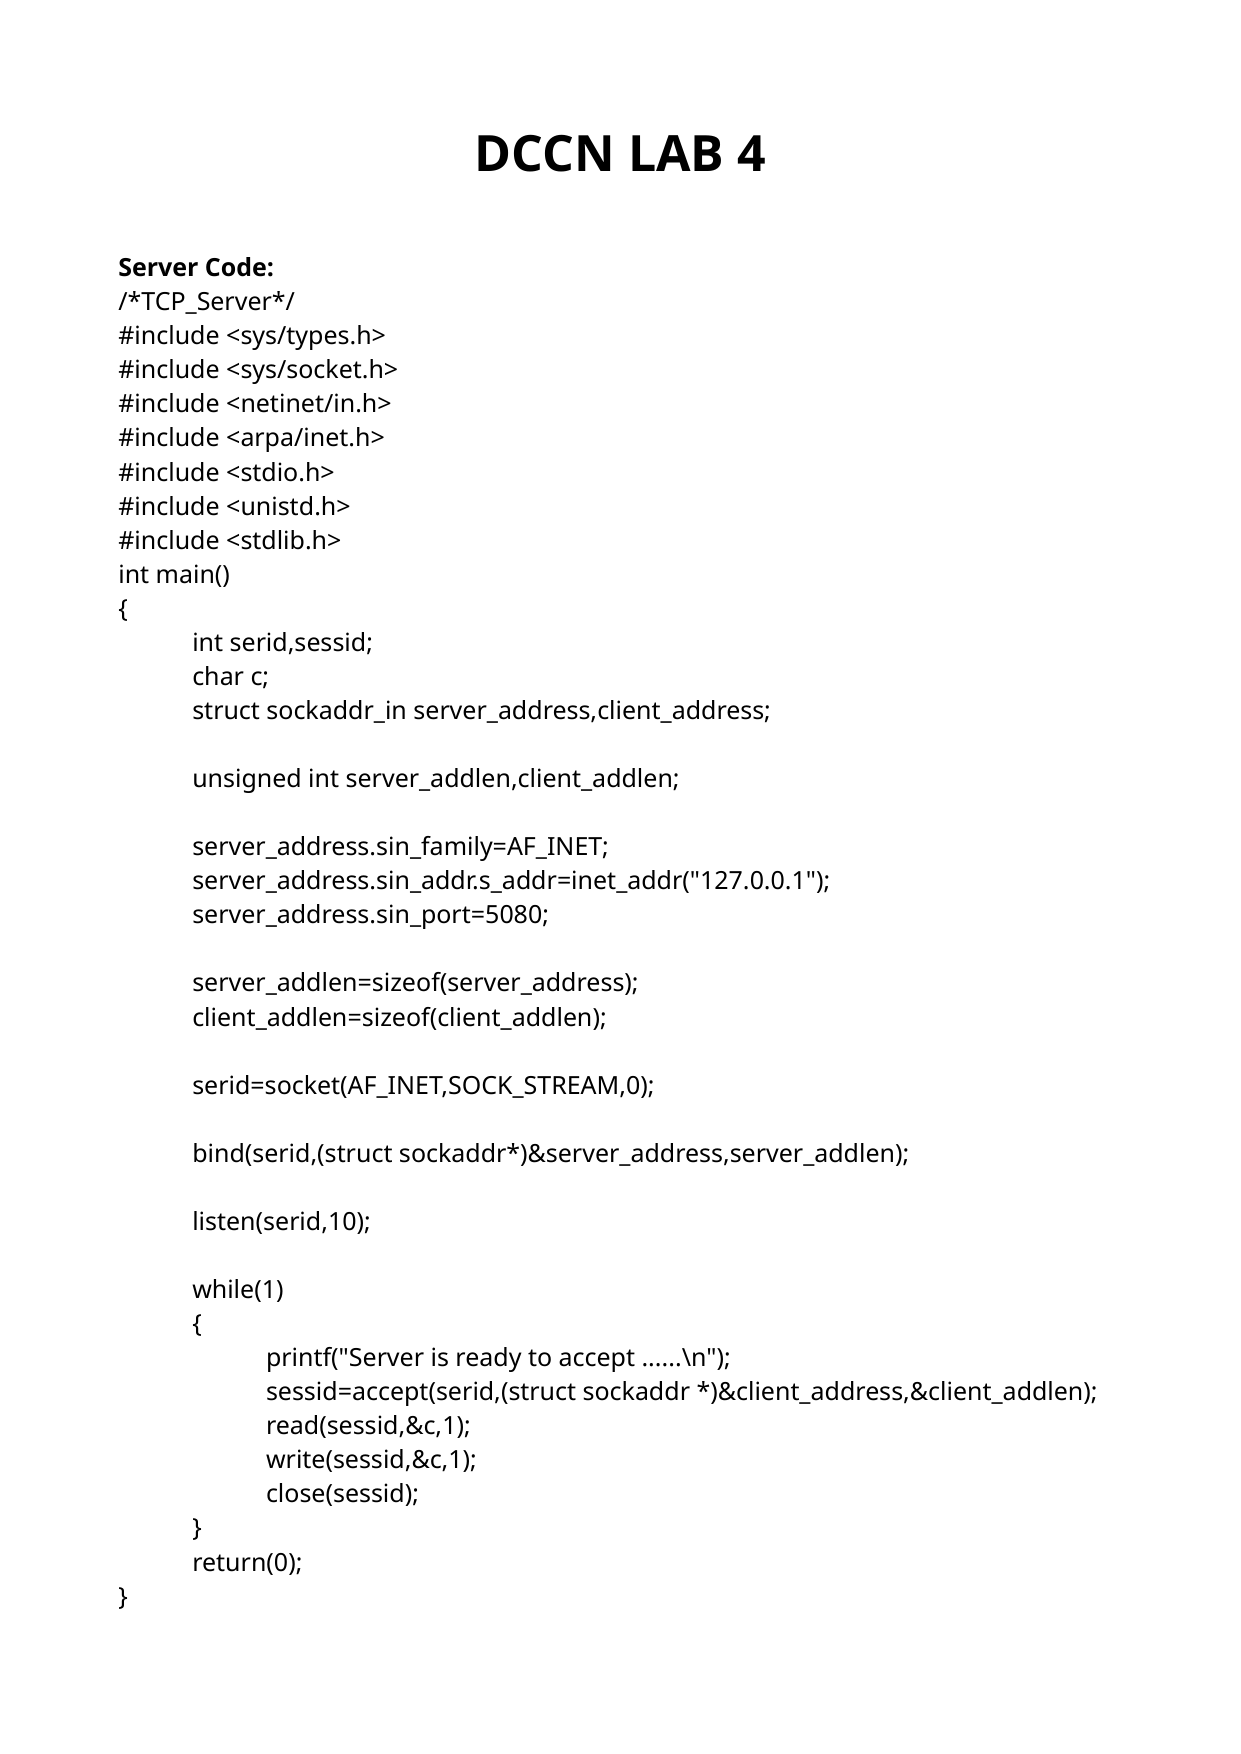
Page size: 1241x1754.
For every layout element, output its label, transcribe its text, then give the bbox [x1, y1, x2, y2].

text client_addlen=sizeof(client_addlen); [118, 999, 1122, 1033]
text server_address.sin_family=AF_INET; [118, 829, 1122, 863]
text server_address.sin_port=5080; [118, 897, 1122, 931]
text /*TCP_Server*/ [118, 284, 1122, 318]
text server_addlen=sizeof(server_address); [118, 965, 1122, 999]
text read(sessid,&c,1); [118, 1408, 1122, 1442]
text close(sessid); [118, 1476, 1122, 1510]
text sessid=accept(serid,(struct sockaddr *)&client_address,&client_addlen); [118, 1374, 1122, 1408]
text serid=socket(AF_INET,SOCK_STREAM,0); [118, 1067, 1122, 1101]
text { [118, 590, 1122, 624]
text #include <netinet/in.h> [118, 386, 1122, 420]
text server_address.sin_addr.s_addr=inet_addr("127.0.0.1"); [118, 863, 1122, 897]
text write(sessid,&c,1); [118, 1442, 1122, 1476]
text while(1) [118, 1272, 1122, 1306]
text return(0); [118, 1544, 1122, 1578]
text #include <arpa/inet.h> [118, 420, 1122, 454]
text listen(serid,10); [118, 1203, 1122, 1238]
text unsigned int server_addlen,client_addlen; [118, 761, 1122, 795]
text #include <sys/types.h> [118, 318, 1122, 352]
text int main() [118, 556, 1122, 590]
text #include <stdlib.h> [118, 522, 1122, 556]
text #include <sys/socket.h> [118, 352, 1122, 386]
text struct sockaddr_in server_address,client_address; [118, 693, 1122, 727]
text } [118, 1510, 1122, 1544]
text { [118, 1306, 1122, 1340]
text } [118, 1578, 1122, 1612]
text int serid,sessid; [118, 624, 1122, 658]
text char c; [118, 658, 1122, 693]
text Server Code: [118, 250, 1122, 284]
text #include <unistd.h> [118, 488, 1122, 522]
text printf("Server is ready to accept ......\n"); [118, 1340, 1122, 1374]
text bind(serid,(struct sockaddr*)&server_address,server_addlen); [118, 1135, 1122, 1169]
text #include <stdio.h> [118, 454, 1122, 488]
